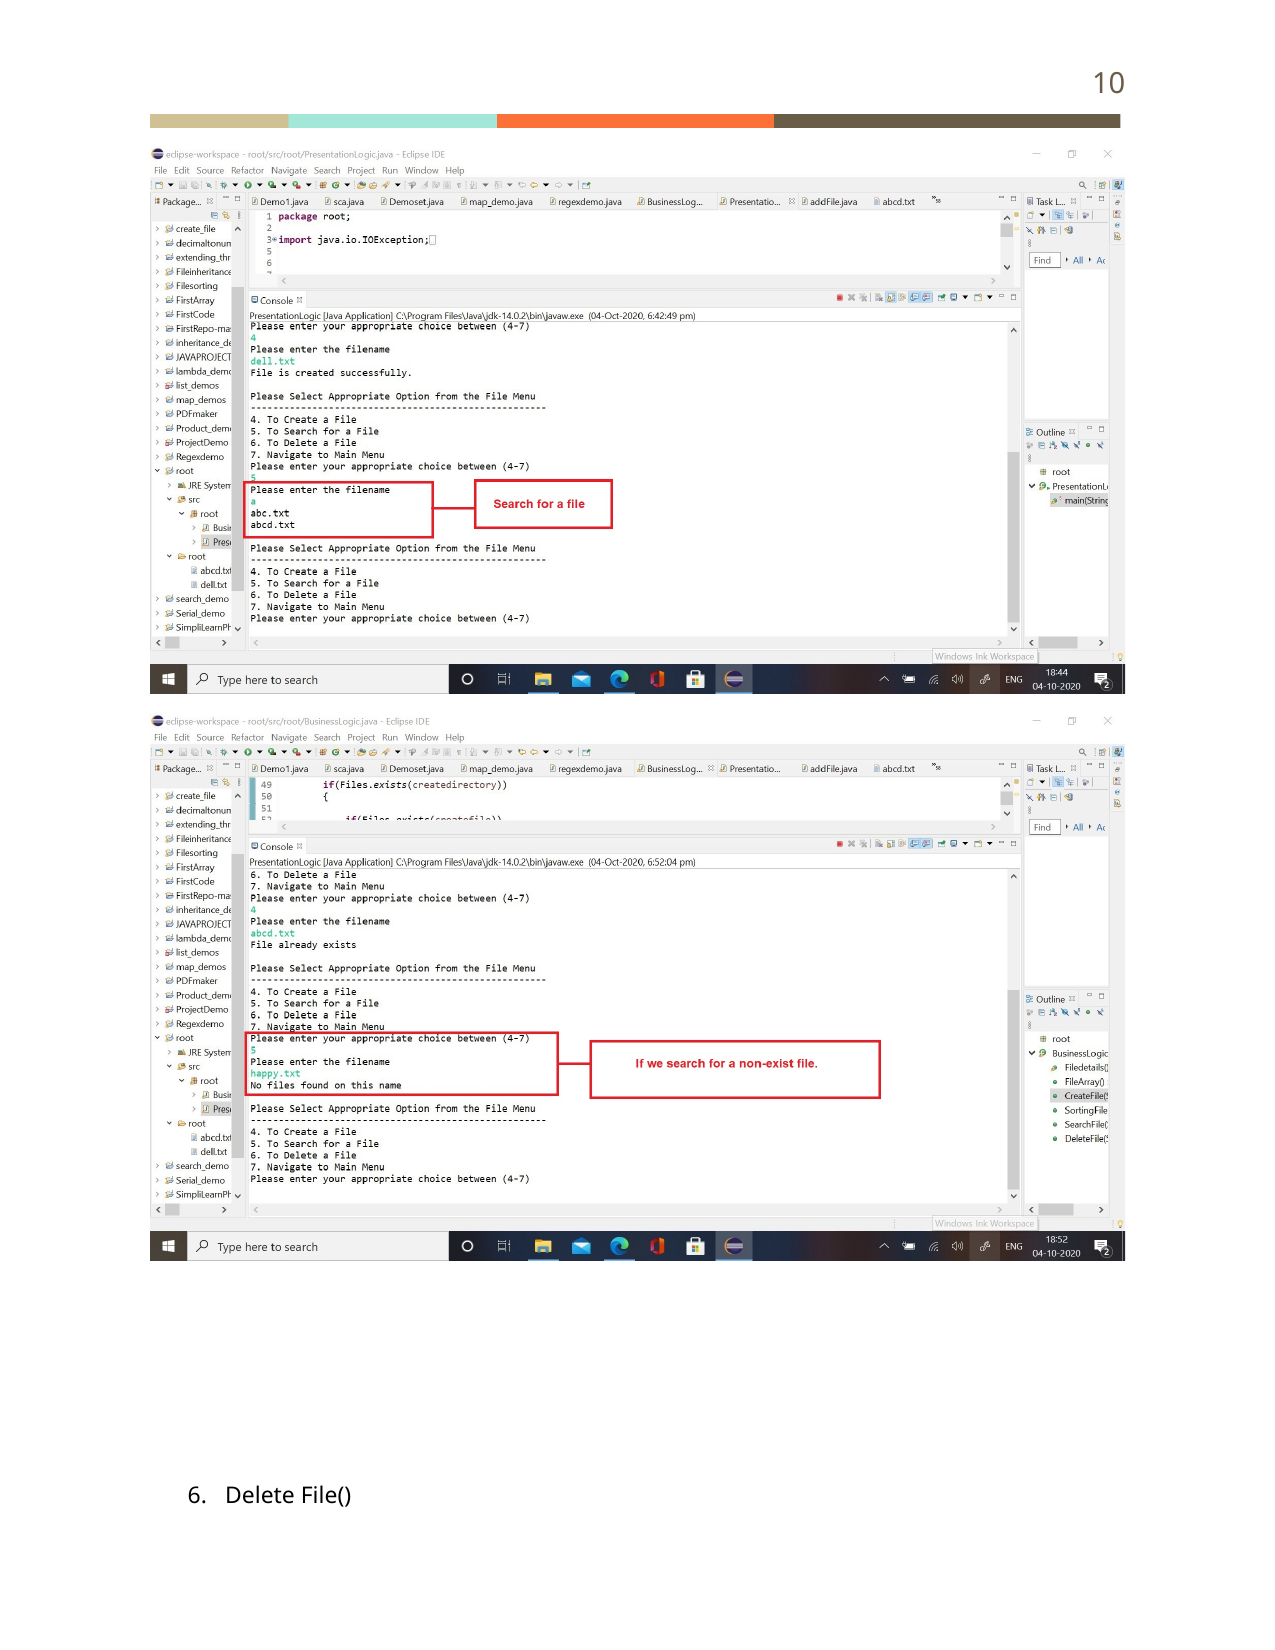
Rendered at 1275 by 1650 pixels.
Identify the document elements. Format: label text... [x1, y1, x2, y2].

picture [150, 114, 1121, 128]
picture [150, 146, 1125, 694]
list Delete File() [187, 1479, 1125, 1511]
picture [150, 712, 1125, 1261]
